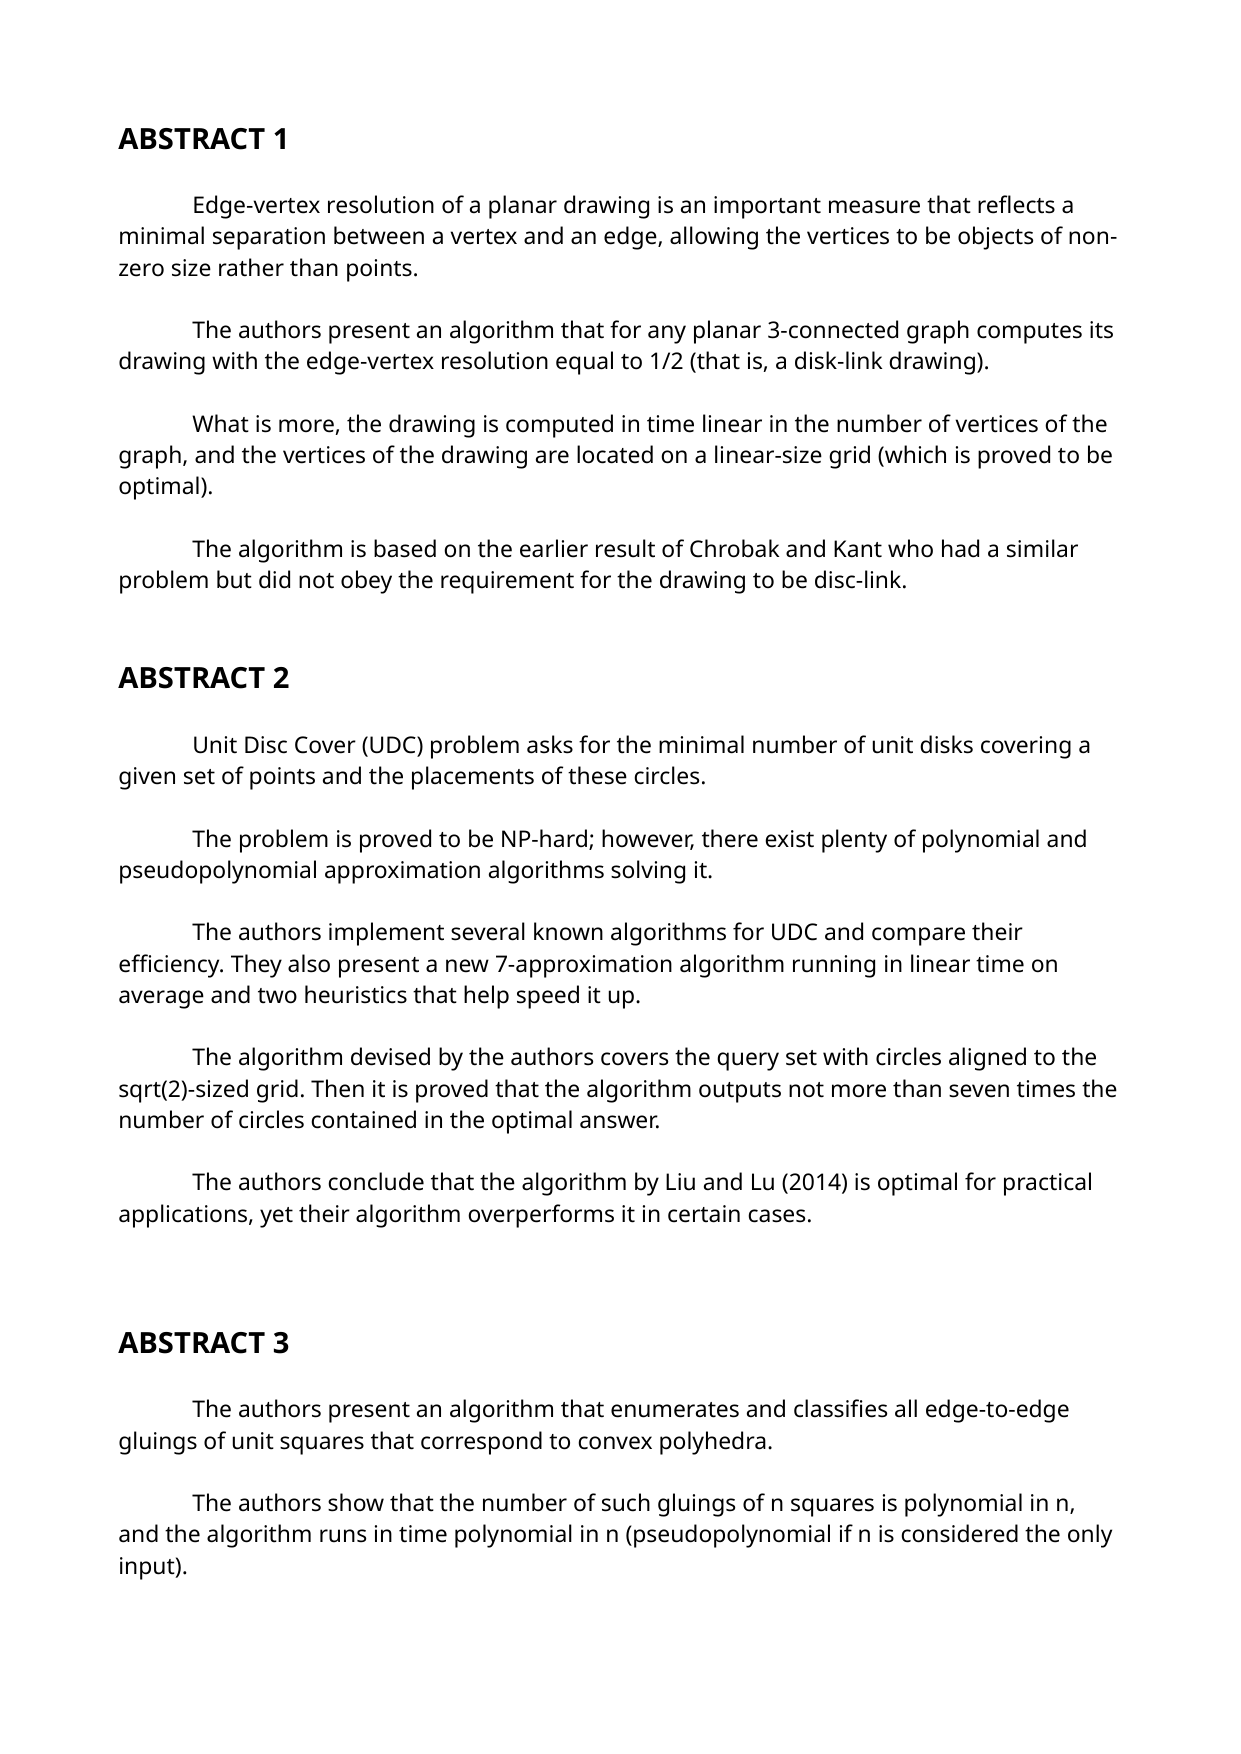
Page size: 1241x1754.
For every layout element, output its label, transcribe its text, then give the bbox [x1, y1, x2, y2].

text The algorithm devised by the authors covers the query set with circles aligned to the sqrt(2)-sized grid. Then it is proved that the algorithm outputs not more than seven times the number of circles contained in the optimal answer. [118, 1041, 1122, 1135]
text The authors present an algorithm that enumerates and classifies all edge-to-edge gluings of unit squares that correspond to convex polyhedra. [118, 1393, 1122, 1456]
text The authors present an algorithm that for any planar 3-connected graph computes its drawing with the edge-vertex resolution equal to 1/2 (that is, a disk-link drawing). [118, 314, 1122, 377]
text The authors conclude that the algorithm by Liu and Lu (2014) is optimal for practical applications, yet their algorithm overperforms it in certain cases. [118, 1166, 1122, 1229]
text Unit Disc Cover (UDC) problem asks for the minimal number of unit disks covering a given set of points and the placements of these circles. [118, 729, 1122, 791]
text Edge-vertex resolution of a planar drawing is an important measure that reflects a minimal separation between a vertex and an edge, allowing the vertices to be objects of non-zero size rather than points. [118, 189, 1122, 283]
text ABSTRACT 1 [118, 118, 1122, 158]
text The algorithm is based on the earlier result of Chrobak and Kant who had a similar problem but did not obey the requirement for the drawing to be disc-link. [118, 533, 1122, 595]
text ABSTRACT 3 [118, 1322, 1122, 1362]
text ABSTRACT 2 [118, 658, 1122, 697]
text The authors show that the number of such gluings of n squares is polynomial in n, and the algorithm runs in time polynomial in n (pseudopolynomial if n is considered the only input). [118, 1487, 1122, 1581]
text The problem is proved to be NP-hard; however, there exist plenty of polynomial and pseudopolynomial approximation algorithms solving it. [118, 822, 1122, 885]
text The authors implement several known algorithms for UDC and compare their efficiency. They also present a new 7-approximation algorithm running in linear time on average and two heuristics that help speed it up. [118, 916, 1122, 1010]
text What is more, the drawing is computed in time linear in the number of vertices of the graph, and the vertices of the drawing are located on a linear-size grid (which is proved to be optimal). [118, 408, 1122, 502]
